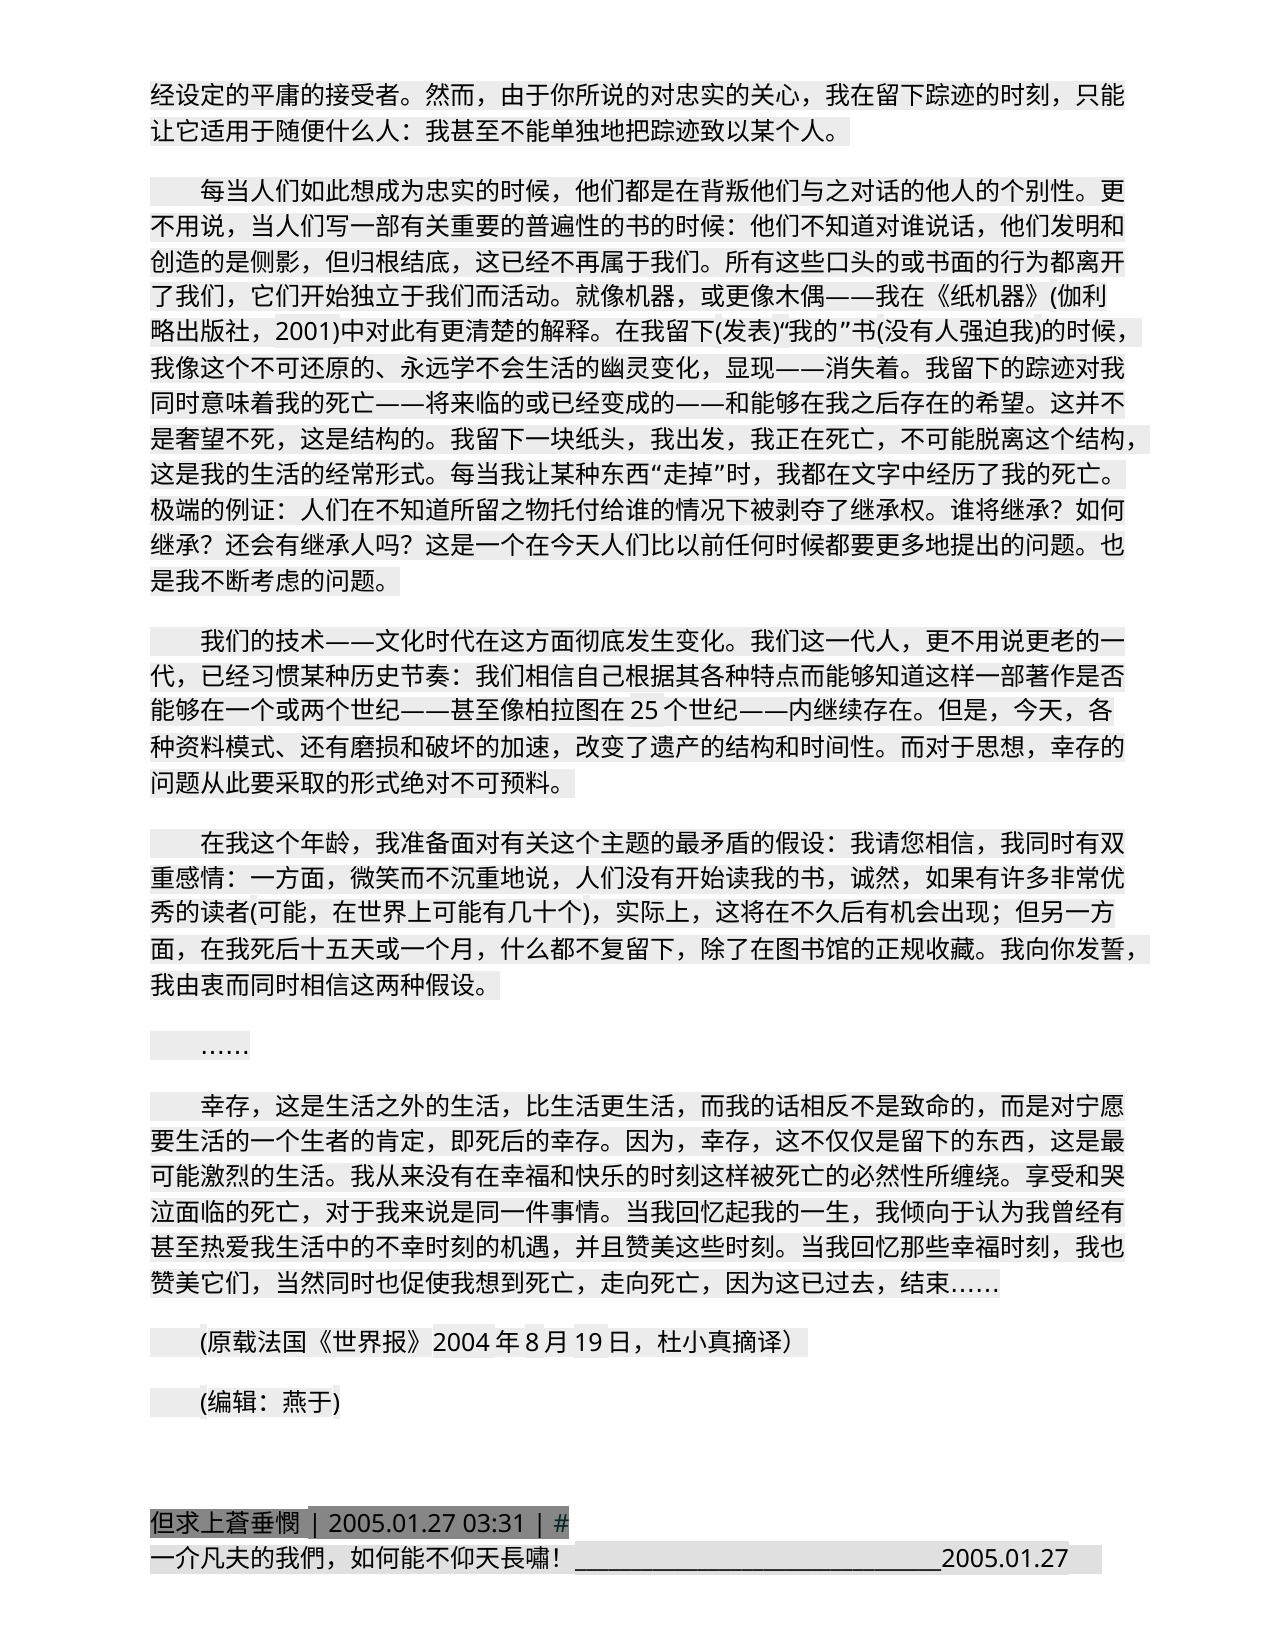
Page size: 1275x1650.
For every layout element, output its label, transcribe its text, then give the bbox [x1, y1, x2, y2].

text 在我这个年龄，我准备面对有关这个主题的最矛盾的假设：我请您相信，我同时有双重感情：一方面，微笑而不沉重地说，人们没有开始读我的书，诚然，如果有许多非常优秀的读者(可能，在世界上可能有几十个)，实际上，这将在不久后有机会出现；但另一方面，在我死后十五天或一个月，什么都不复留下，除了在图书馆的正规收藏。我向你发誓，我由衷而同时相信这两种假设。 [150, 823, 1125, 1000]
text 但求上蒼垂憫 | 2005.01.27 03:31 | # [150, 1504, 1125, 1539]
text 每当人们如此想成为忠实的时候，他们都是在背叛他们与之对话的他人的个别性。更不用说，当人们写一部有关重要的普遍性的书的时候：他们不知道对谁说话，他们发明和创造的是侧影，但归根结底，这已经不再属于我们。所有这些口头的或书面的行为都离开了我们，它们开始独立于我们而活动。就像机器，或更像木偶——我在《纸机器》(伽利略出版社，2001)中对此有更清楚的解释。在我留下(发表)“我的”书(没有人强迫我)的时候，我像这个不可还原的、永远学不会生活的幽灵变化，显现——消失着。我留下的踪迹对我同时意味着我的死亡——将来临的或已经变成的——和能够在我之后存在的希望。这并不是奢望不死，这是结构的。我留下一块纸头，我出发，我正在死亡，不可能脱离这个结构，这是我的生活的经常形式。每当我让某种东西“走掉”时，我都在文字中经历了我的死亡。极端的例证：人们在不知道所留之物托付给谁的情况下被剥夺了继承权。谁将继承？如何继承？还会有继承人吗？这是一个在今天人们比以前任何时候都要更多地提出的问题。也是我不断考虑的问题。 [150, 171, 1125, 596]
text 一介凡夫的我們，如何能不仰天長嘯！_________________________________2005.01.27 [150, 1539, 1125, 1575]
text 幸存，这是生活之外的生活，比生活更生活，而我的话相反不是致命的，而是对宁愿要生活的一个生者的肯定，即死后的幸存。因为，幸存，这不仅仅是留下的东西，这是最可能激烈的生活。我从来没有在幸福和快乐的时刻这样被死亡的必然性所缠绕。享受和哭泣面临的死亡，对于我来说是同一件事情。当我回忆起我的一生，我倾向于认为我曾经有甚至热爱我生活中的不幸时刻的机遇，并且赞美这些时刻。当我回忆那些幸福时刻，我也赞美它们，当然同时也促使我想到死亡，走向死亡，因为这已过去，结束…… [150, 1085, 1125, 1298]
text 经设定的平庸的接受者。然而，由于你所说的对忠实的关心，我在留下踪迹的时刻，只能让它适用于随便什么人：我甚至不能单独地把踪迹致以某个人。 [150, 75, 1125, 146]
text 我们的技术——文化时代在这方面彻底发生变化。我们这一代人，更不用说更老的一代，已经习惯某种历史节奏：我们相信自己根据其各种特点而能够知道这样一部著作是否能够在一个或两个世纪——甚至像柏拉图在25个世纪——内继续存在。但是，今天，各种资料模式、还有磨损和破坏的加速，改变了遗产的结构和时间性。而对于思想，幸存的问题从此要采取的形式绝对不可预料。 [150, 621, 1125, 798]
text (原载法国《世界报》2004年8月19日，杜小真摘译） [150, 1323, 1125, 1358]
text (编辑：燕于) [150, 1383, 1125, 1419]
text …… [150, 1025, 1125, 1060]
